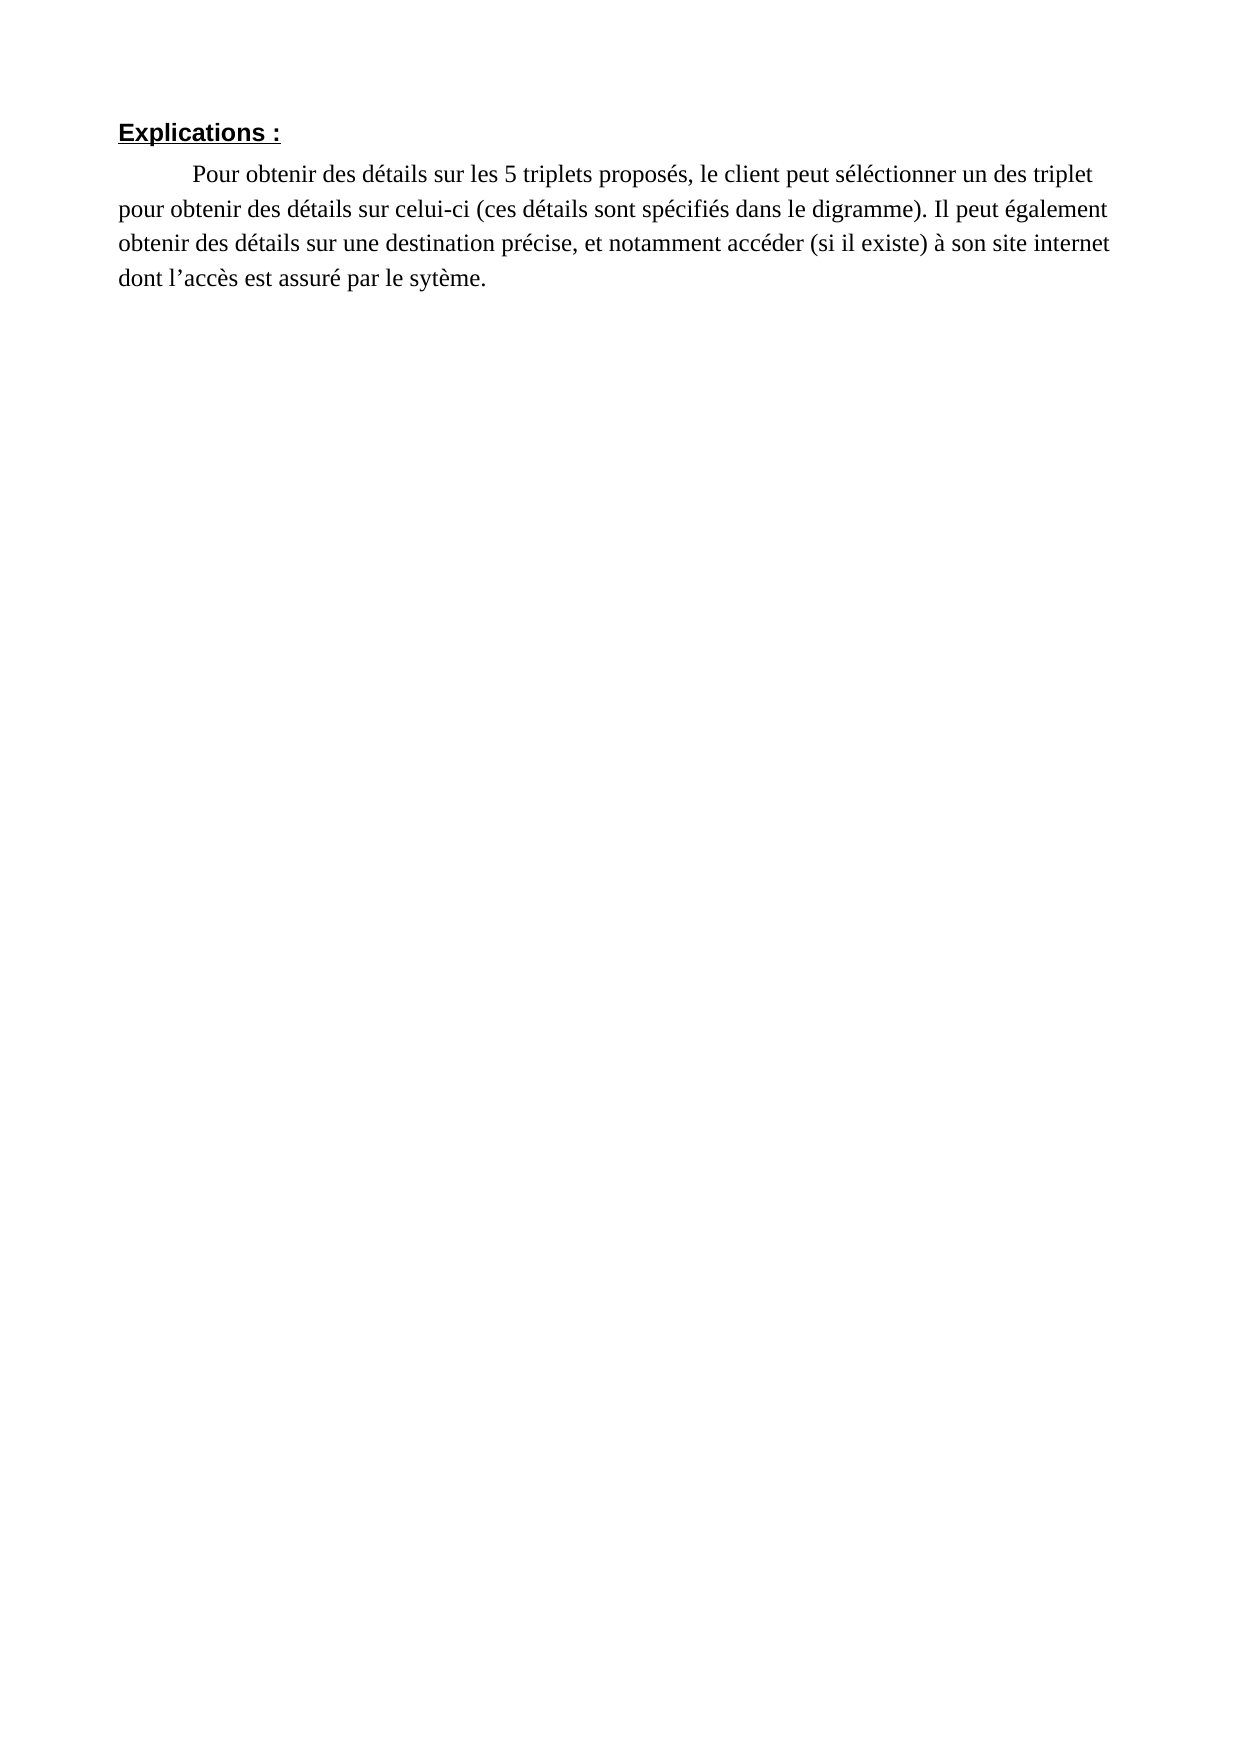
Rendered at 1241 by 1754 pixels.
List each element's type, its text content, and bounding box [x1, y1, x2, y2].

subtitle Explications : [118, 118, 1122, 147]
text Pour obtenir des détails sur les 5 triplets proposés, le client peut séléctionner un des triplet pour obtenir des détails sur celui-ci (ces détails sont spécifiés dans le digramme). Il peut également obtenir des détails sur une destination précise, et notamment accéder (si il existe) à son site internet dont l’accès est assuré par le sytème. [118, 159, 1122, 292]
